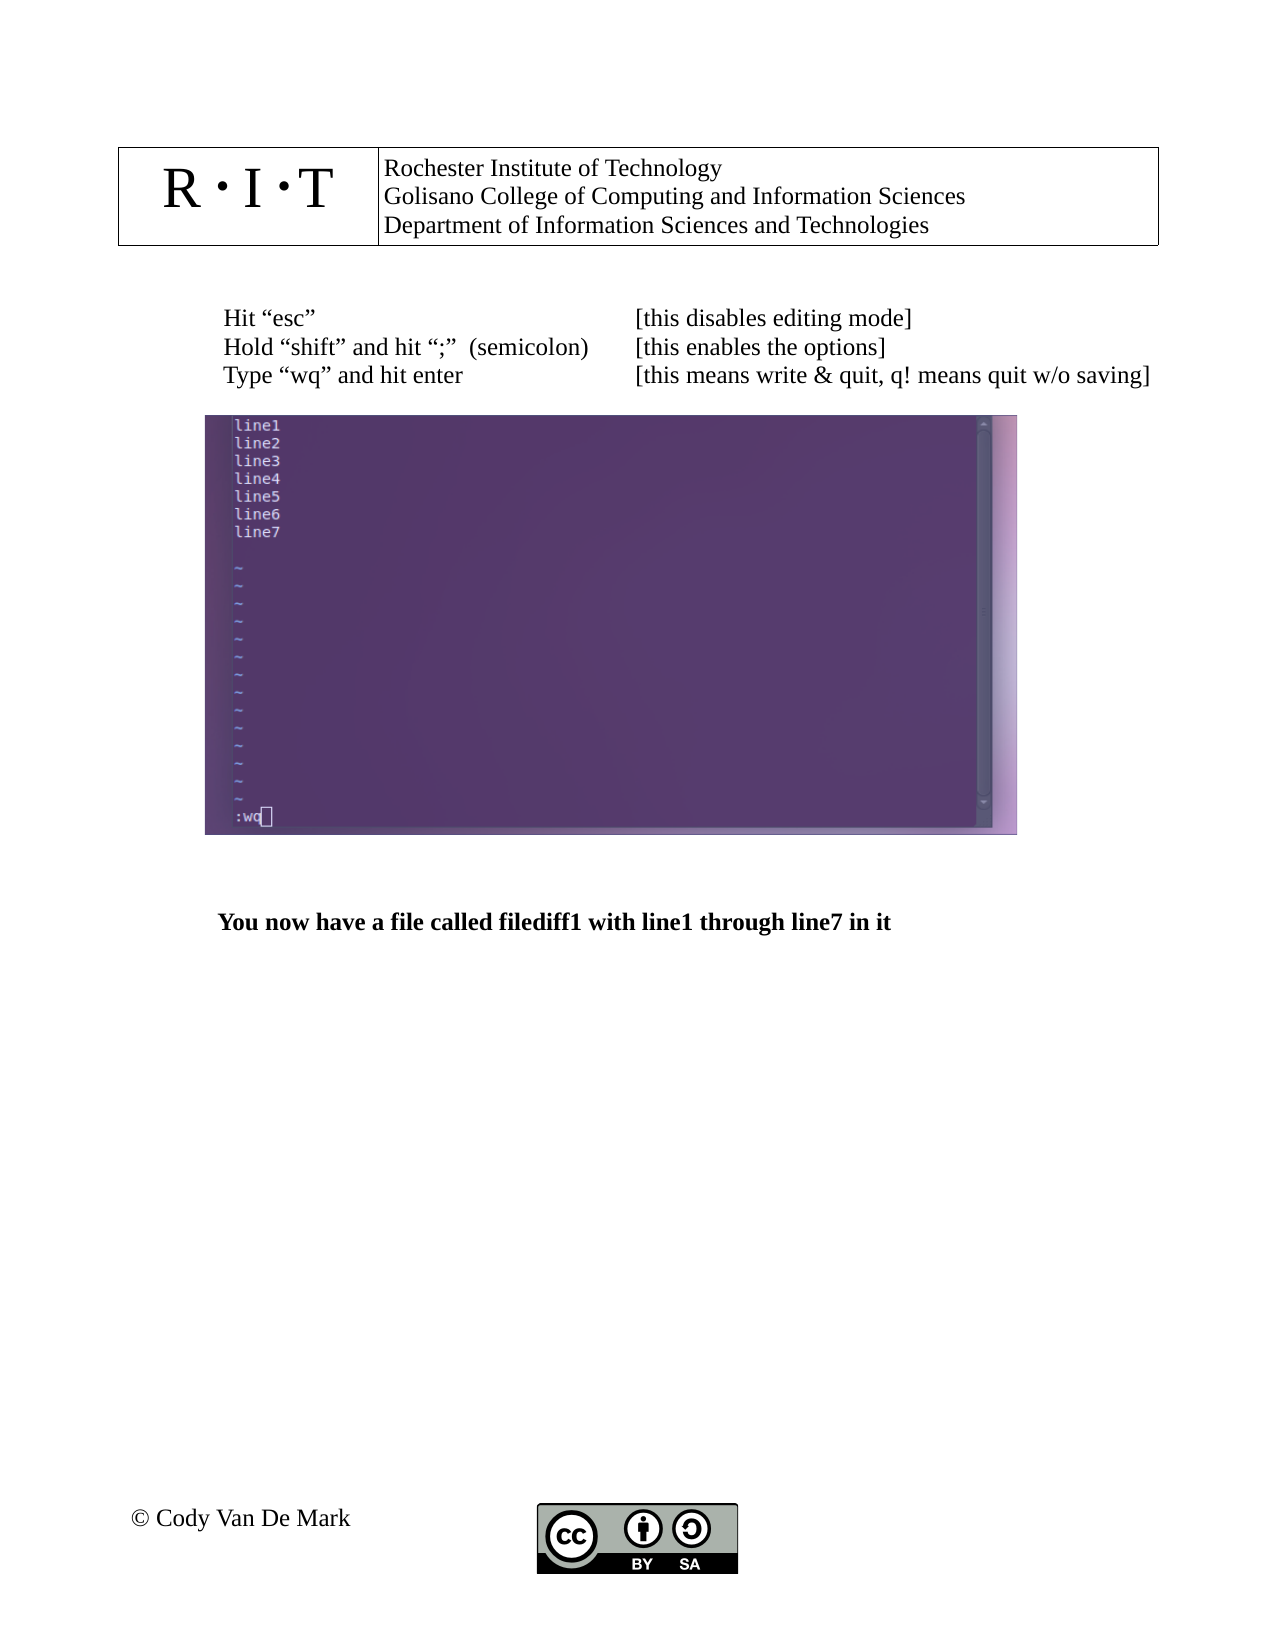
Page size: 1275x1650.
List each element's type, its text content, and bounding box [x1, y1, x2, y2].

text Hit “esc” [this disables editing mode] [118, 303, 1157, 332]
text Hold “shift” and hit “;” (semicolon) [this enables the options] [118, 332, 1157, 361]
text Type “wq” and hit enter [this means write & quit, q! means quit w/o saving] You now have a file called filediff1 with line1 through line7 in it [118, 361, 1157, 993]
picture [204, 415, 1018, 835]
picture [536, 1503, 739, 1574]
